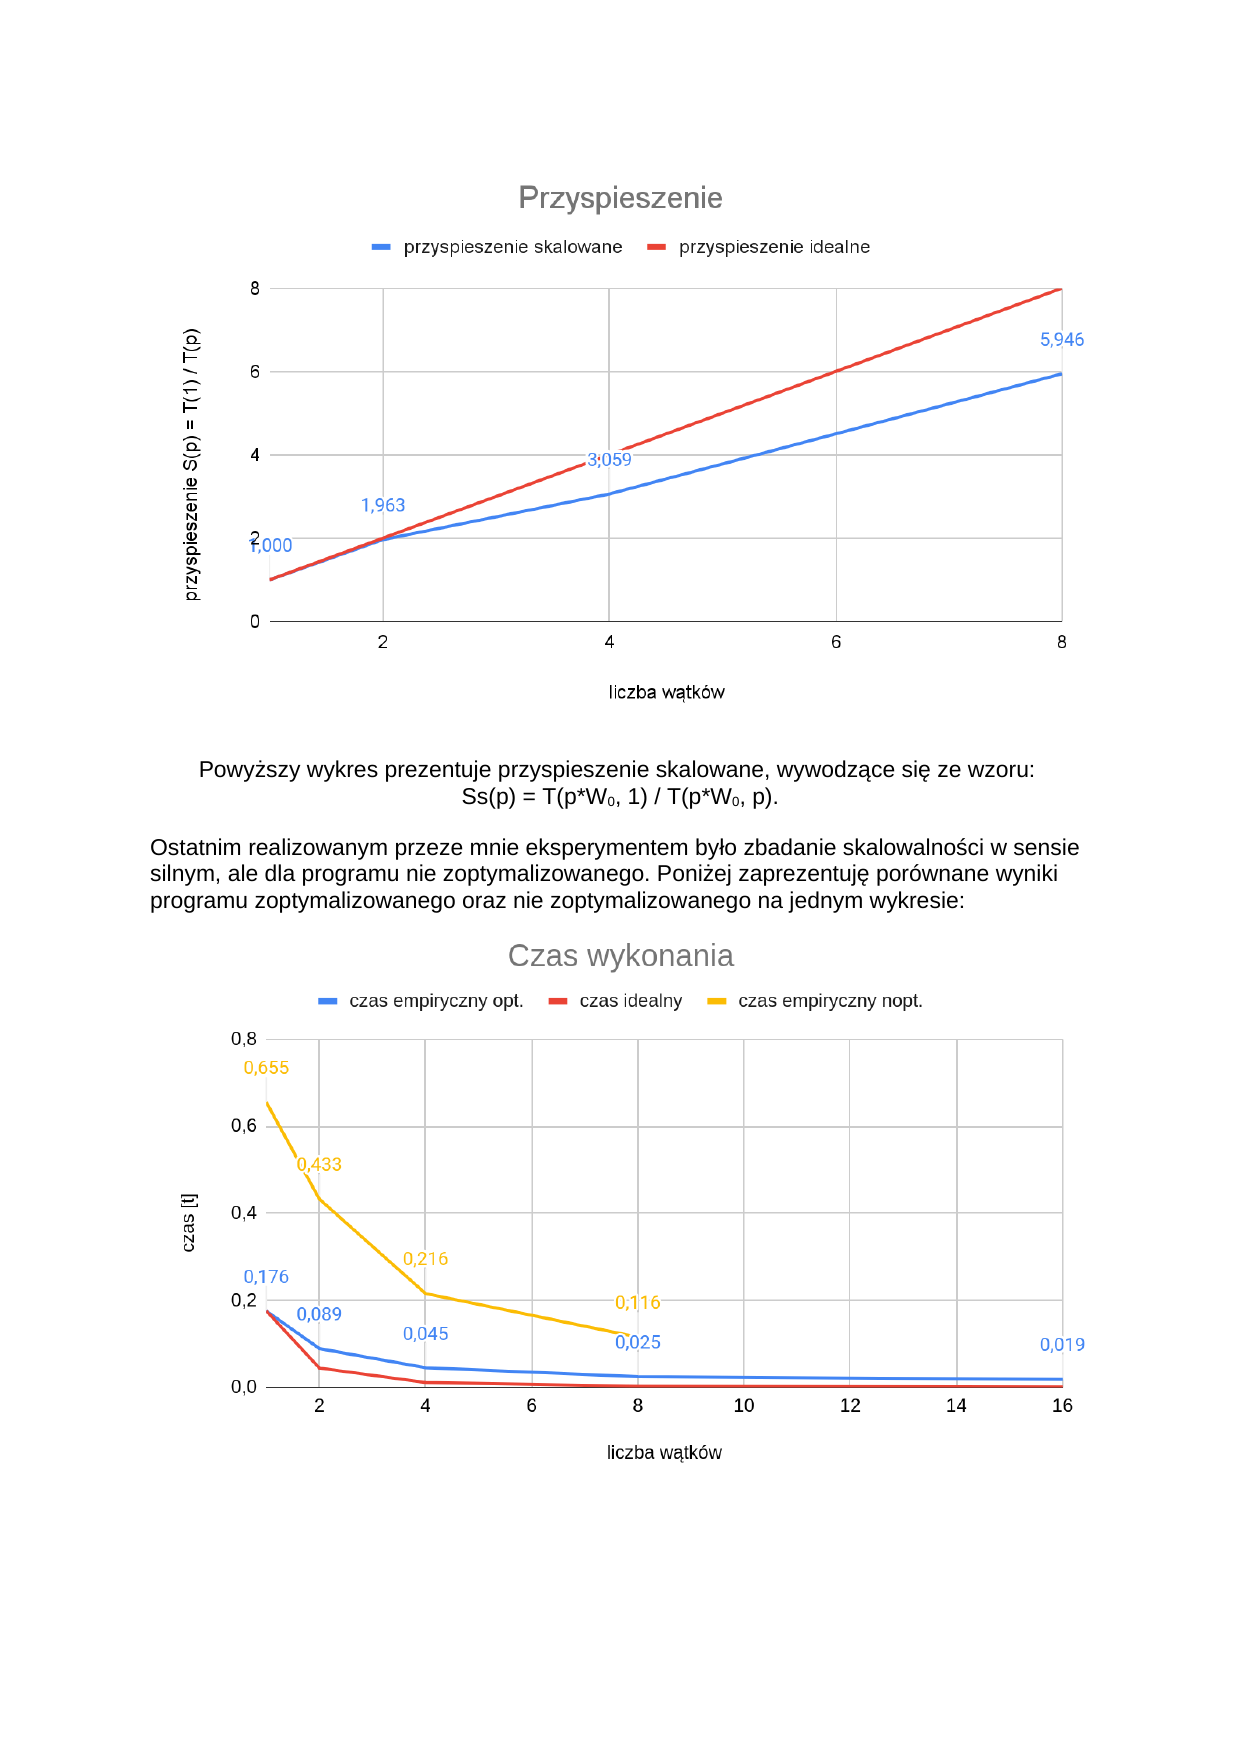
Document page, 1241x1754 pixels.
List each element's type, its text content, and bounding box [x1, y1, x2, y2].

text Powyższy wykres prezentuje przyspieszenie skalowane, wywodzące się ze wzoru: Ss(p) = T(p*W0, 1) / T(p*W0, p). [150, 756, 1090, 809]
picture [150, 913, 1091, 1491]
picture [150, 150, 1091, 732]
text Ostatnim realizowanym przeze mnie eksperymentem było zbadanie skalowalności w sensie silnym, ale dla programu nie zoptymalizowanego. Poniżej zaprezentuję porównane wyniki programu zoptymalizowanego oraz nie zoptymalizowanego na jednym wykresie: [150, 834, 1090, 913]
